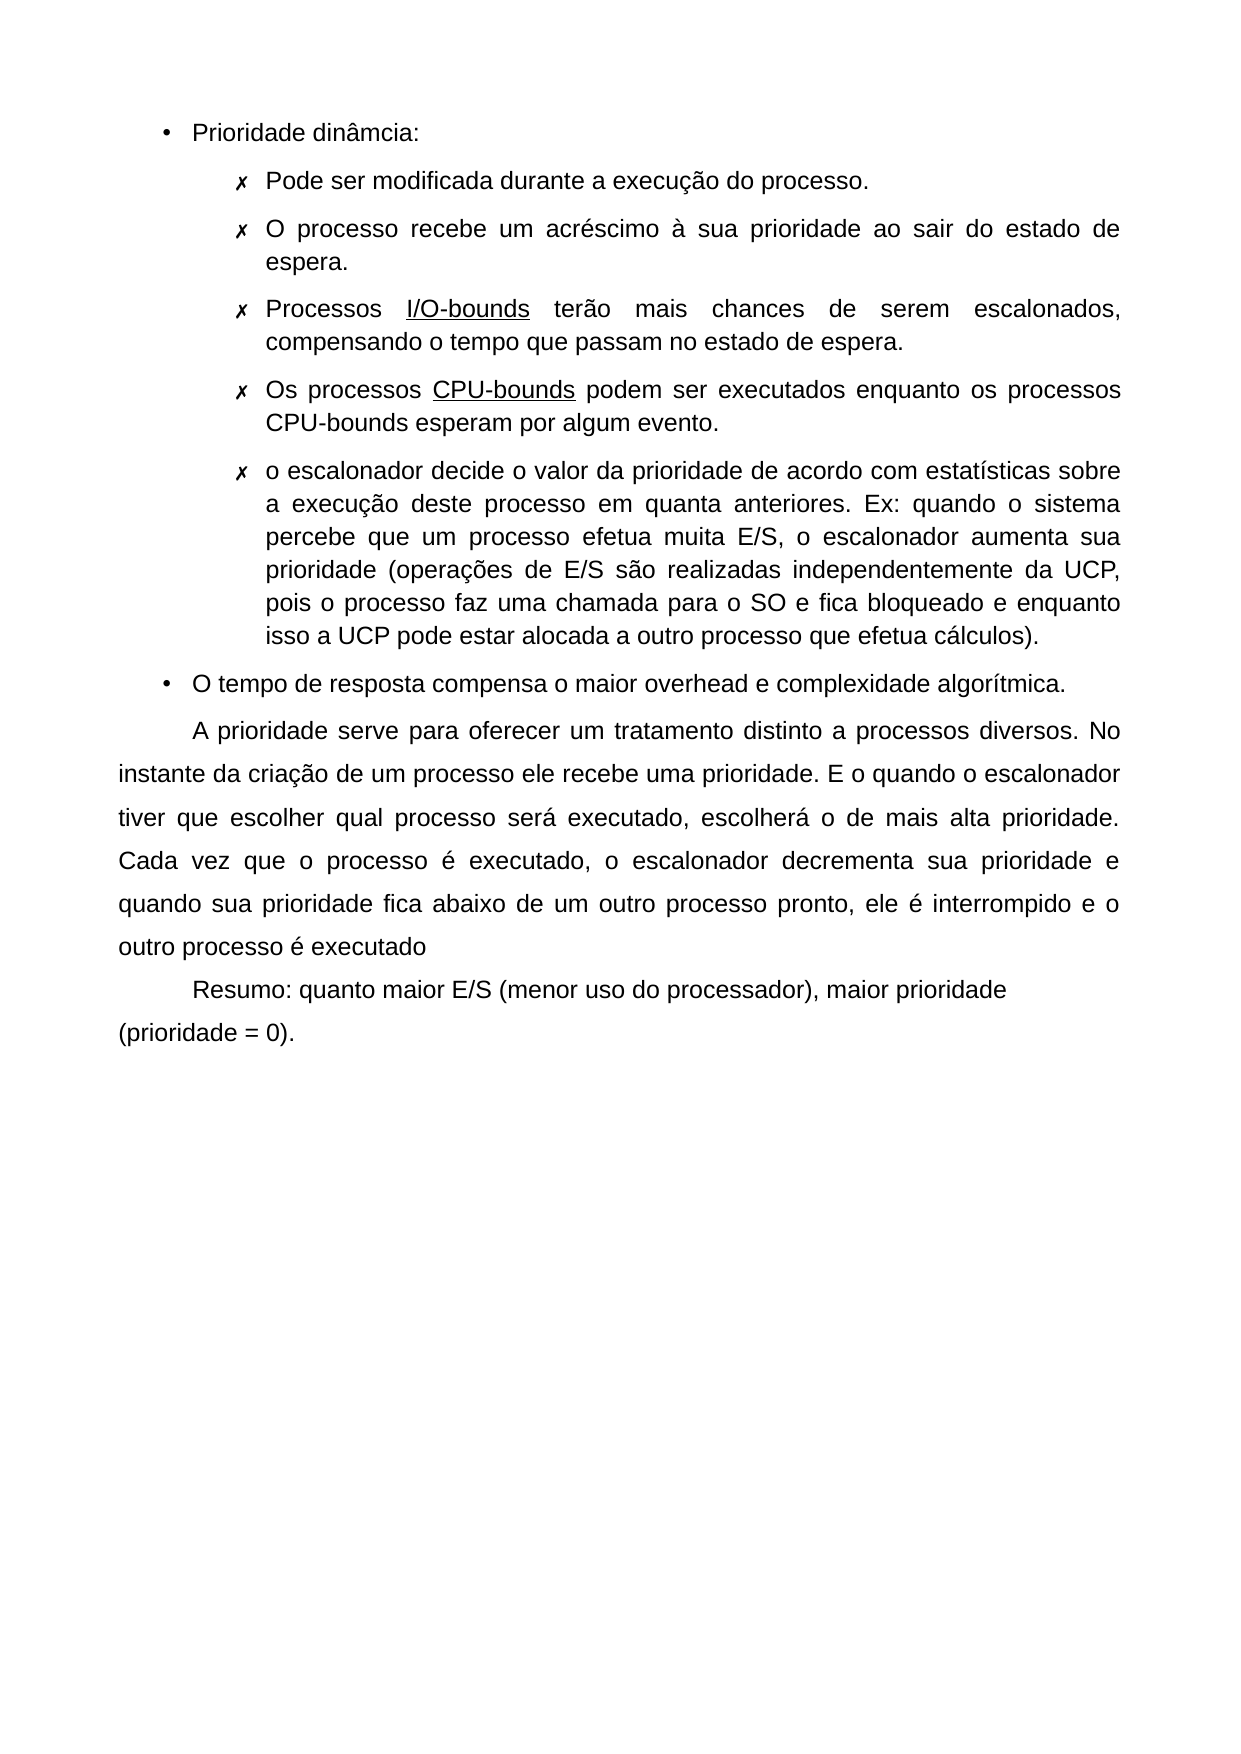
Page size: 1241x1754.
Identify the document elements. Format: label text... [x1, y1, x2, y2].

list Pode ser modificada durante a execução do processo. [236, 166, 1122, 195]
list Prioridade dinâmcia: [162, 118, 1122, 147]
list Os processos CPU-bounds podem ser executados enquanto os processos CPU-bounds esperam por algum evento. [236, 375, 1122, 437]
text A prioridade serve para oferecer um tratamento distinto a processos diversos. No instante da criação de um processo ele recebe uma prioridade. E o quando o escalonador tiver que escolher qual processo será executado, escolherá o de mais alta prioridade. Cada vez que o processo é executado, o escalonador decrementa sua prioridade e quando sua prioridade fica abaixo de um outro processo pronto, ele é interrompido e o outro processo é executado [118, 716, 1122, 961]
list Processos I/O-bounds terão mais chances de serem escalonados, compensando o tempo que passam no estado de espera. [236, 294, 1122, 356]
text Resumo: quanto maior E/S (menor uso do processador), maior prioridade (prioridade = 0). [118, 975, 1122, 1047]
list O processo recebe um acréscimo à sua prioridade ao sair do estado de espera. [236, 213, 1122, 275]
list o escalonador decide o valor da prioridade de acordo com estatísticas sobre a execução deste processo em quanta anteriores. Ex: quando o sistema percebe que um processo efetua muita E/S, o escalonador aumenta sua prioridade (operações de E/S são realizadas independentemente da UCP, pois o processo faz uma chamada para o SO e fica bloqueado e enquanto isso a UCP pode estar alocada a outro processo que efetua cálculos). [236, 456, 1122, 650]
list O tempo de resposta compensa o maior overhead e complexidade algorítmica. [162, 668, 1122, 697]
